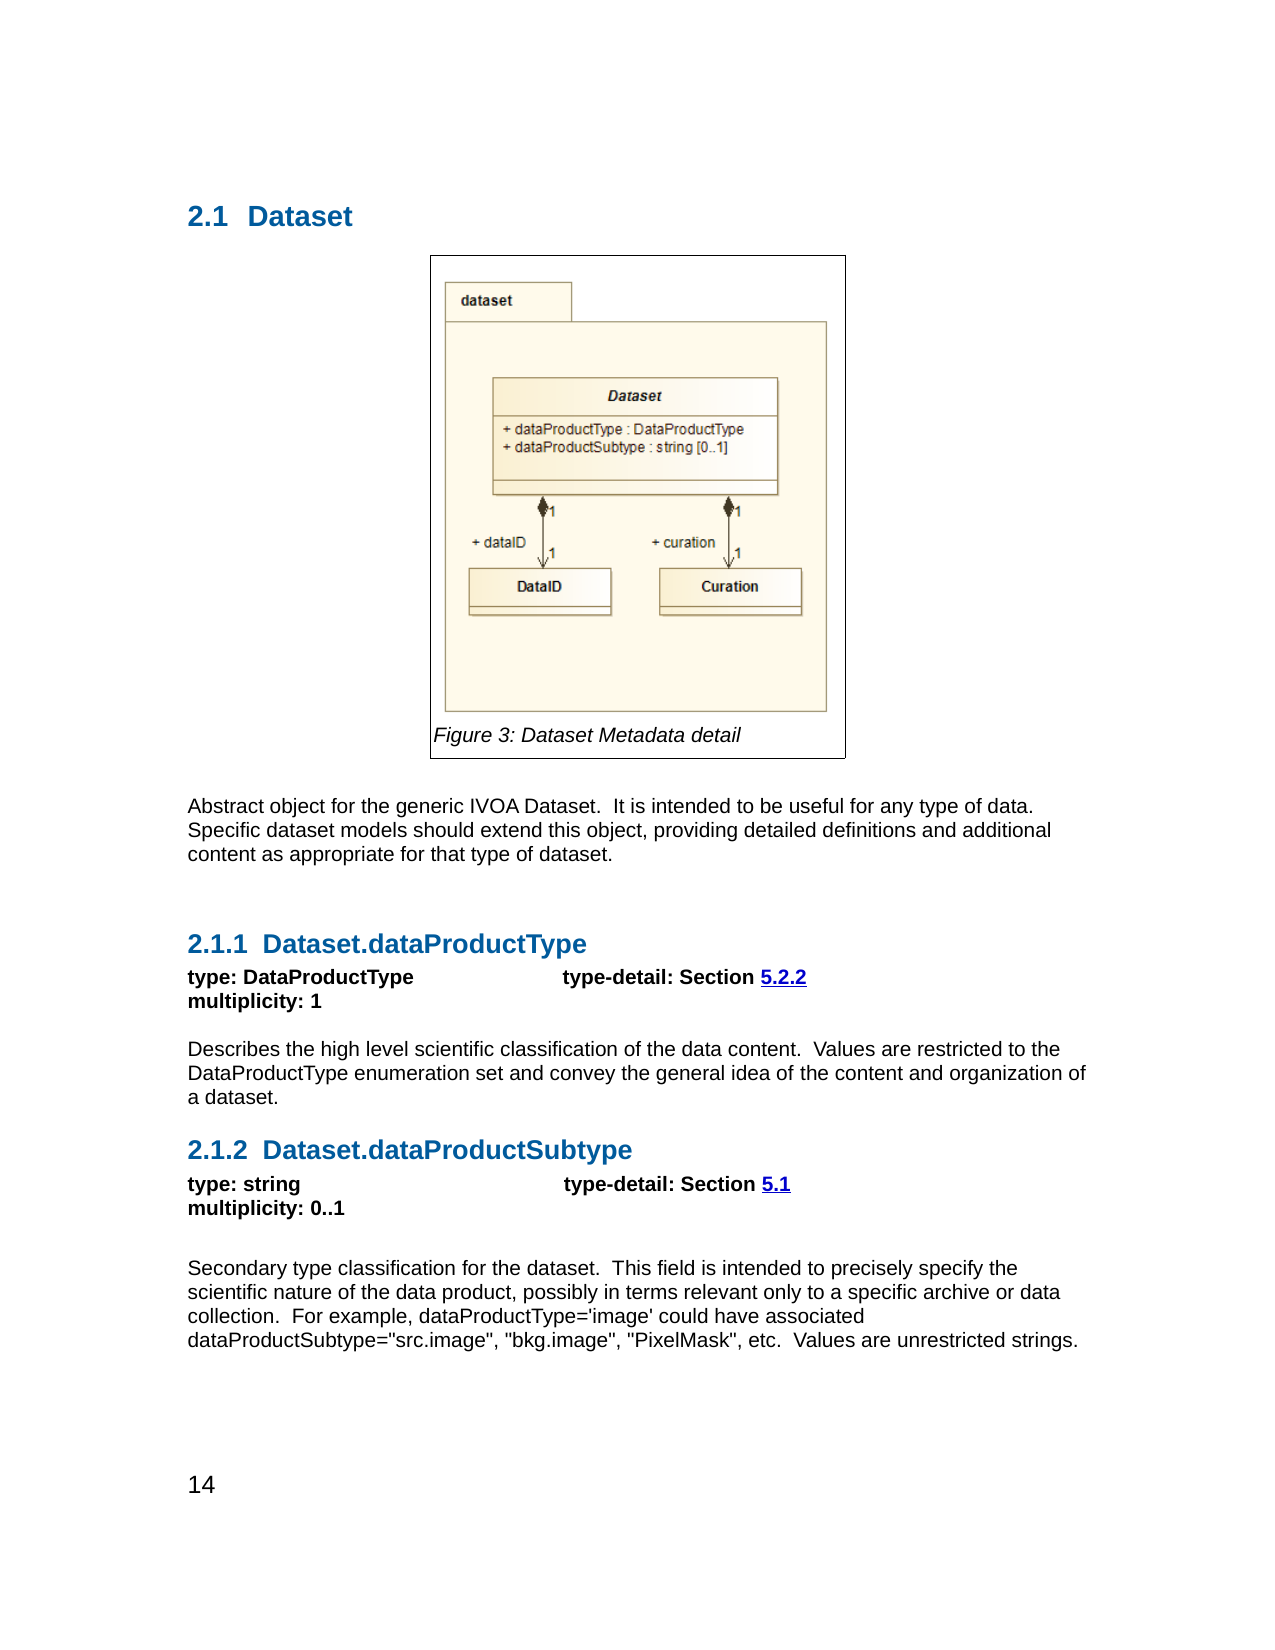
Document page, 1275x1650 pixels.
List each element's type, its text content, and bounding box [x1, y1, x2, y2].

text multiplicity: 0..1 [187, 1195, 1087, 1219]
text Secondary type classification for the dataset. This field is intended to precisely specify the scientific nature of the data product, possibly in terms relevant only to a specific archive or data collection. For example, dataProductType='image' could have associated dataProductSubtype="src.image", "bkg.image", "PixelMask", etc. Values are unrestricted strings. [187, 1256, 1087, 1352]
text Abstract object for the generic IVOA Dataset. It is intended to be useful for any type of data. Specific dataset models should extend this object, providing detailed definitions and additional content as appropriate for that type of dataset. [187, 794, 1087, 866]
picture [433, 270, 839, 724]
text Describes the high level scientific classification of the data content. Values are restricted to the DataProductType enumeration set and convey the general idea of the content and organization of a dataset. [187, 1037, 1087, 1109]
text multiplicity: 1 [187, 989, 1087, 1013]
text Figure 3: Dataset Metadata detail [433, 270, 842, 747]
subtitle [431, 256, 845, 758]
subtitle Dataset.dataProductType [187, 928, 1087, 959]
text type: string type-detail: Section 5.1 [187, 1171, 1087, 1195]
subtitle Dataset.dataProductSubtype [187, 1134, 1087, 1165]
text type: DataProductType type-detail: Section 5.2.2 [187, 965, 1087, 989]
subtitle Dataset [187, 199, 1087, 232]
